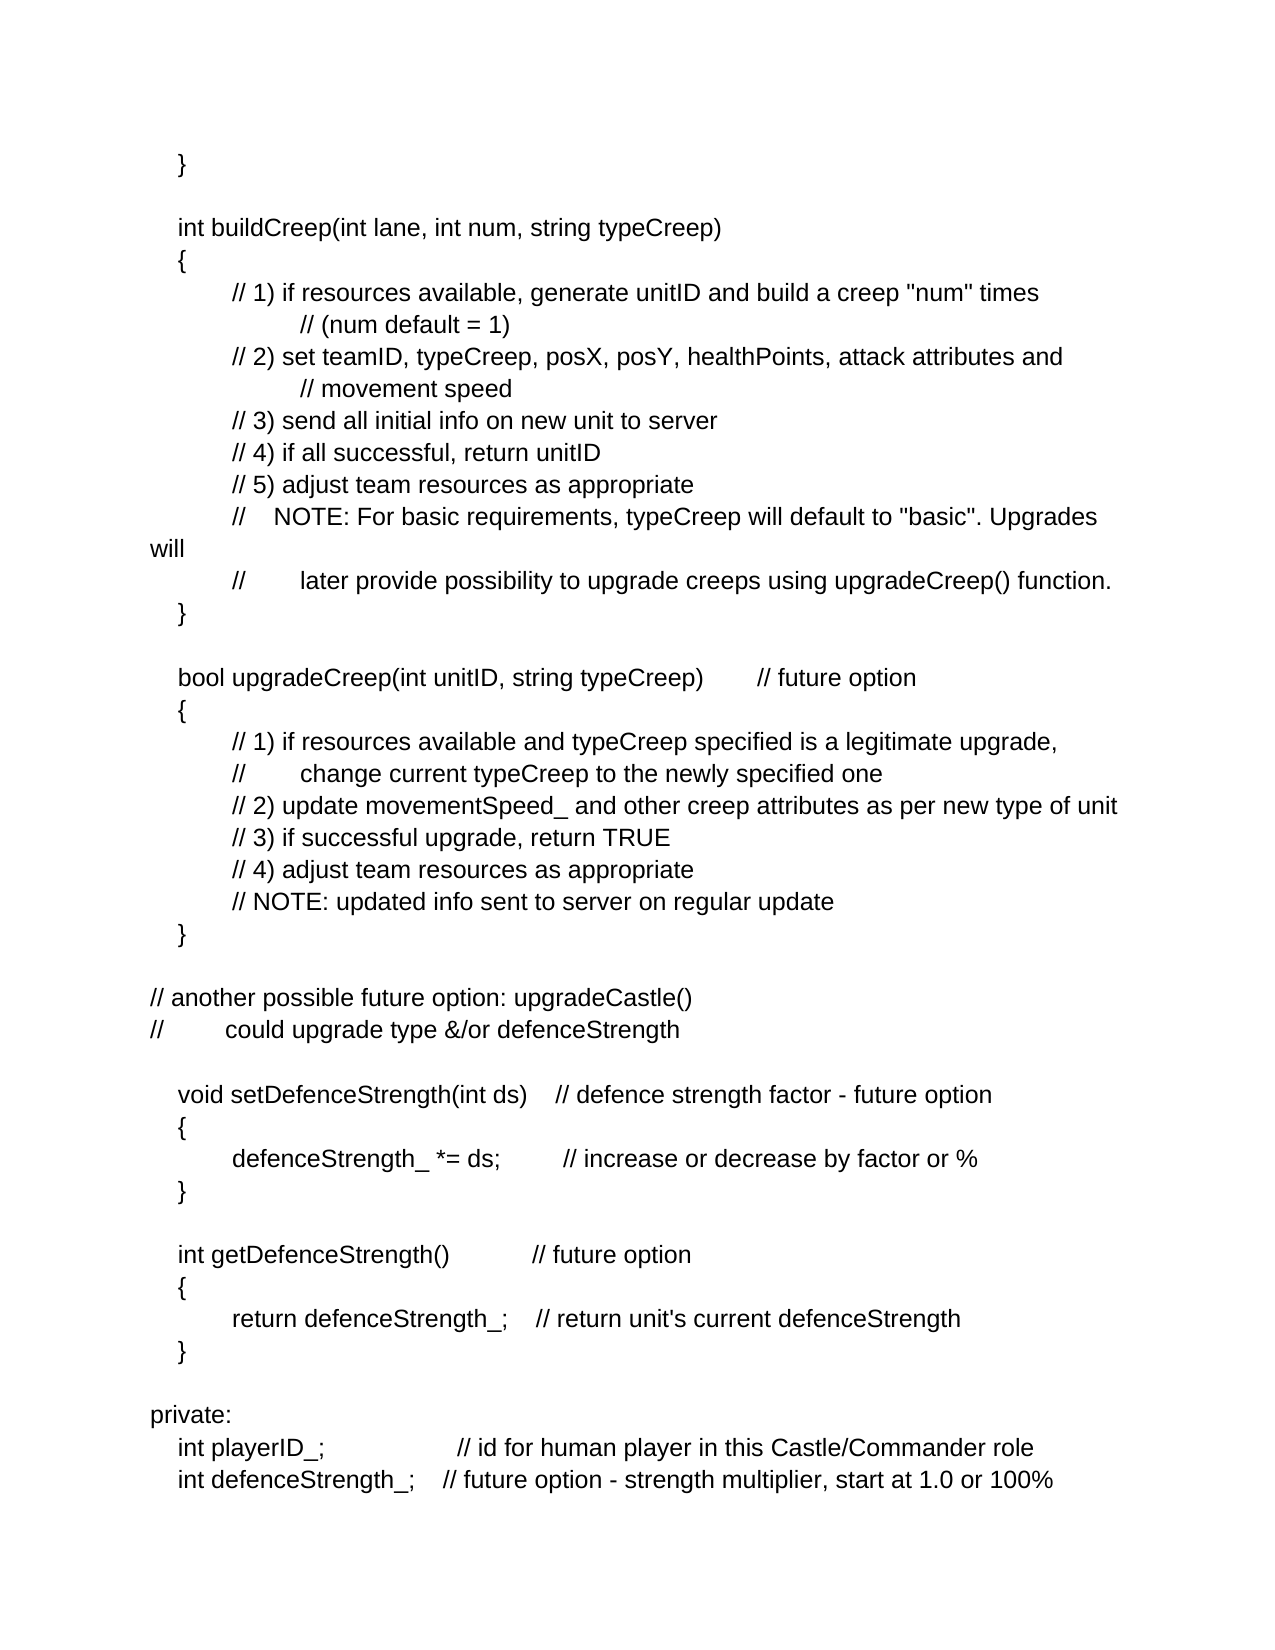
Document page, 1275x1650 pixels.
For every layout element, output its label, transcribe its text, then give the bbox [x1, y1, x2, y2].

text { [150, 1273, 1125, 1301]
text // 3) if successful upgrade, return TRUE [150, 824, 1125, 852]
text defenceStrength_ *= ds; // increase or decrease by factor or % [150, 1144, 1125, 1172]
text // 2) set teamID, typeCreep, posX, posY, healthPoints, attack attributes and [150, 342, 1125, 370]
text int defenceStrength_; // future option - strength multiplier, start at 1.0 or 100% [150, 1465, 1125, 1493]
text } [150, 150, 1125, 178]
text // NOTE: updated info sent to server on regular update [150, 888, 1125, 916]
text // movement speed [225, 374, 1125, 402]
text private: [150, 1401, 1125, 1429]
text // change current typeCreep to the newly specified one [150, 759, 1125, 787]
text // could upgrade type &/or defenceStrength [150, 1016, 1125, 1044]
text // later provide possibility to upgrade creeps using upgradeCreep() function. [150, 567, 1125, 595]
text // 1) if resources available and typeCreep specified is a legitimate upgrade, [150, 727, 1125, 755]
text int playerID_; // id for human player in this Castle/Commander role [150, 1433, 1125, 1461]
text { [150, 246, 1125, 274]
text { [150, 695, 1125, 723]
text // 2) update movementSpeed_ and other creep attributes as per new type of unit [150, 792, 1125, 819]
text } [150, 920, 1125, 948]
text } [150, 1337, 1125, 1365]
text // 4) adjust team resources as appropriate [150, 856, 1125, 884]
text // 5) adjust team resources as appropriate [150, 471, 1125, 499]
text } [150, 1177, 1125, 1204]
text // 1) if resources available, generate unitID and build a creep "num" times [150, 278, 1125, 306]
text // (num default = 1) [225, 310, 1125, 338]
text // another possible future option: upgradeCastle() [150, 984, 1125, 1012]
text int getDefenceStrength() // future option [150, 1241, 1125, 1269]
text // 3) send all initial info on new unit to server [150, 407, 1125, 434]
text { [150, 1112, 1125, 1140]
text bool upgradeCreep(int unitID, string typeCreep) // future option [150, 663, 1125, 691]
text return defenceStrength_; // return unit's current defenceStrength [150, 1305, 1125, 1333]
text void setDefenceStrength(int ds) // defence strength factor - future option [150, 1080, 1125, 1108]
text // 4) if all successful, return unitID [150, 439, 1125, 467]
text } [150, 599, 1125, 627]
text // NOTE: For basic requirements, typeCreep will default to "basic". Upgrades will [150, 503, 1125, 563]
text int buildCreep(int lane, int num, string typeCreep) [150, 214, 1125, 242]
